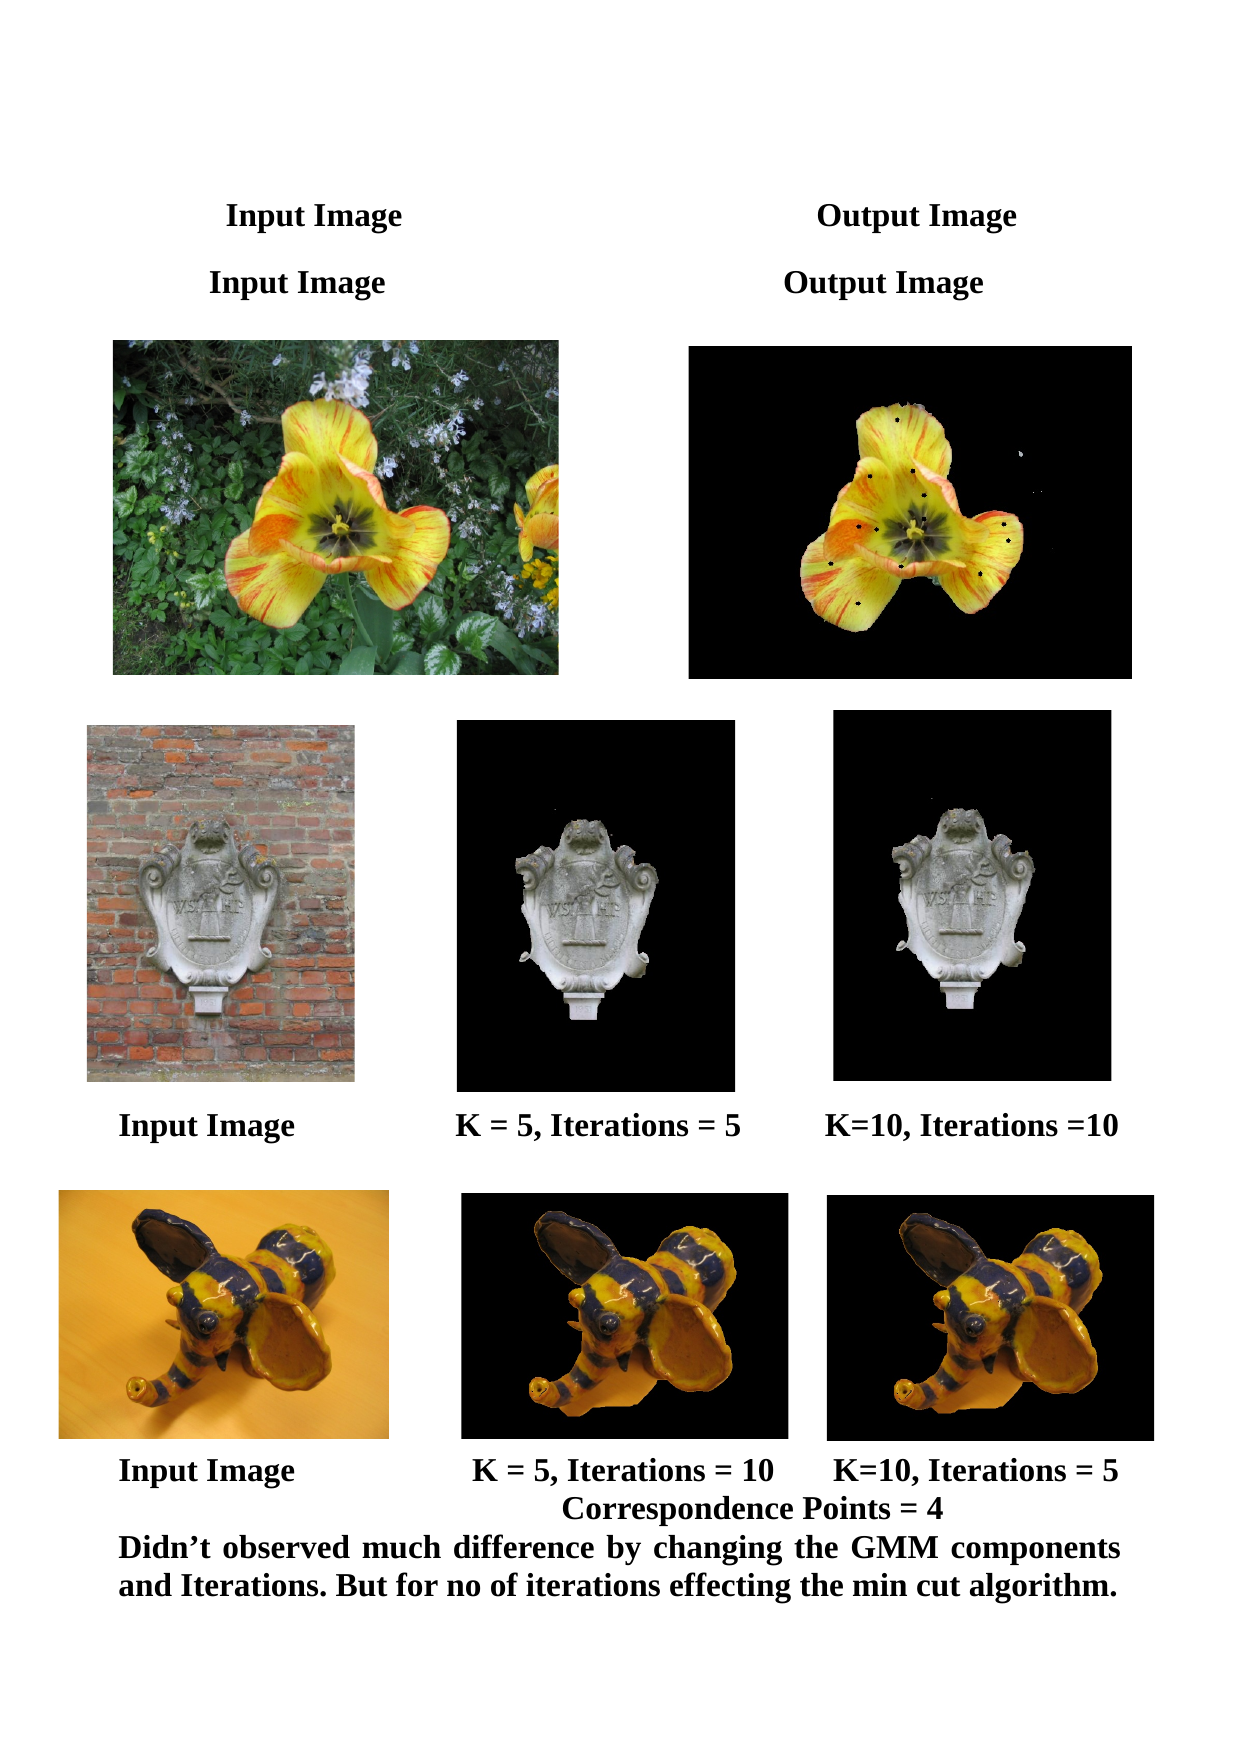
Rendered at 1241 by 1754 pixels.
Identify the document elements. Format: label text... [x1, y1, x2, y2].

picture [826, 1195, 1155, 1441]
text Didn’t observed much difference by changing the GMM components and Iterations. But for no of iterations effecting the min cut algorithm. [118, 1527, 1122, 1603]
text Input Image Output Image [118, 262, 1122, 300]
text Input Image Output Image [118, 195, 1122, 233]
picture [688, 346, 1132, 679]
text Input Image K = 5, Iterations = 10 K=10, Iterations = 5 [118, 1450, 1122, 1488]
text Correspondence Points = 4 [118, 1488, 1122, 1527]
picture [86, 725, 355, 1082]
picture [456, 720, 736, 1092]
picture [112, 340, 559, 675]
picture [833, 710, 1112, 1081]
picture [461, 1193, 789, 1439]
text Input Image K = 5, Iterations = 5 K=10, Iterations =10 [118, 1105, 1122, 1143]
picture [58, 1190, 389, 1439]
